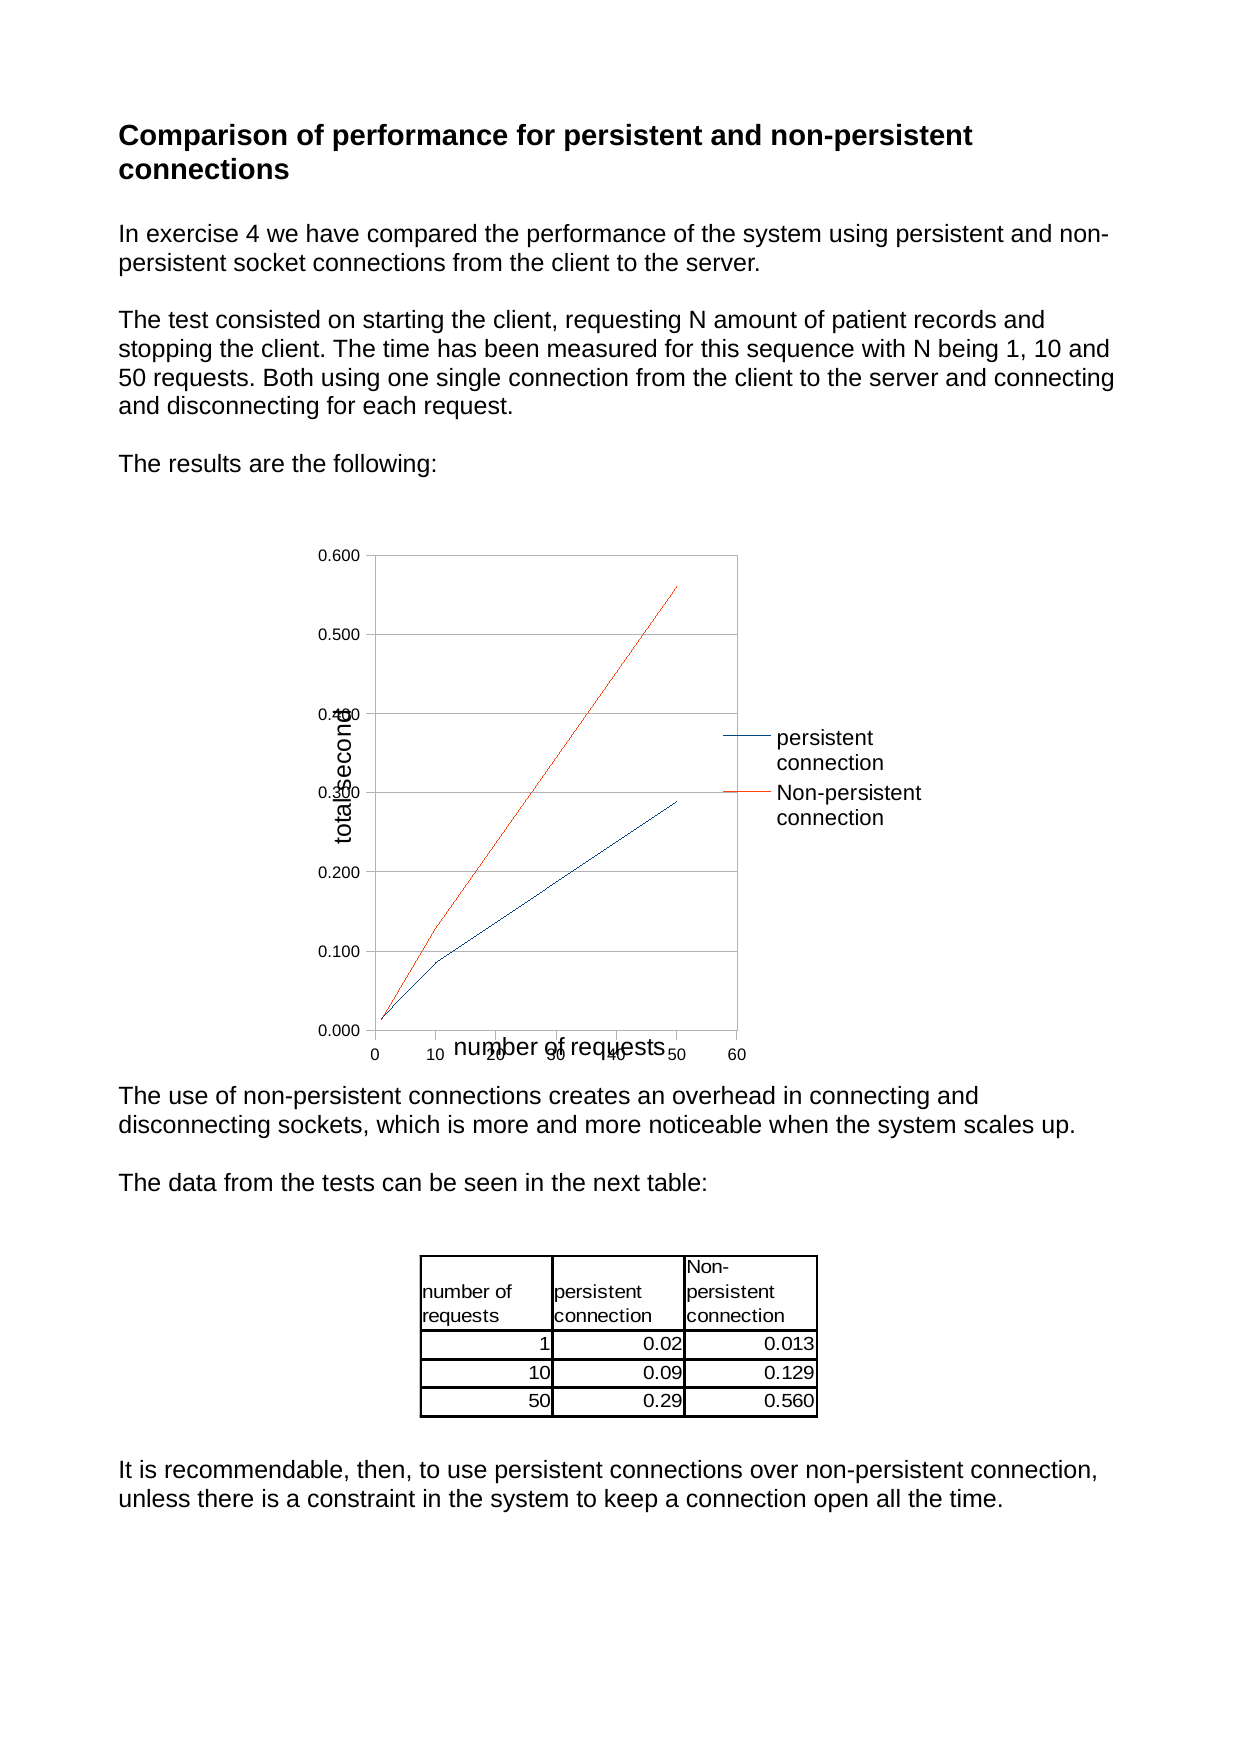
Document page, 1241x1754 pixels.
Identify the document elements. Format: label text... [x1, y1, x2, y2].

text The use of non-persistent connections creates an overhead in connecting and disconnecting sockets, which is more and more noticeable when the system scales up. [118, 1081, 1122, 1139]
text Comparison of performance for persistent and non-persistent connections [118, 118, 1122, 185]
text The results are the following: [118, 449, 1122, 477]
text The test consisted on starting the client, requesting N amount of patient records and stopping the client. The time has been measured for this sequence with N being 1, 10 and 50 requests. Both using one single connection from the client to the server and connecting and disconnecting for each request. [118, 305, 1122, 420]
text In exercise 4 we have compared the performance of the system using persistent and non-persistent socket connections from the client to the server. [118, 219, 1122, 276]
text It is recommendable, then, to use persistent connections over non-persistent connection, unless there is a constraint in the system to keep a connection open all the time. [118, 1455, 1122, 1512]
text The data from the tests can be seen in the next table: [118, 1167, 1122, 1196]
